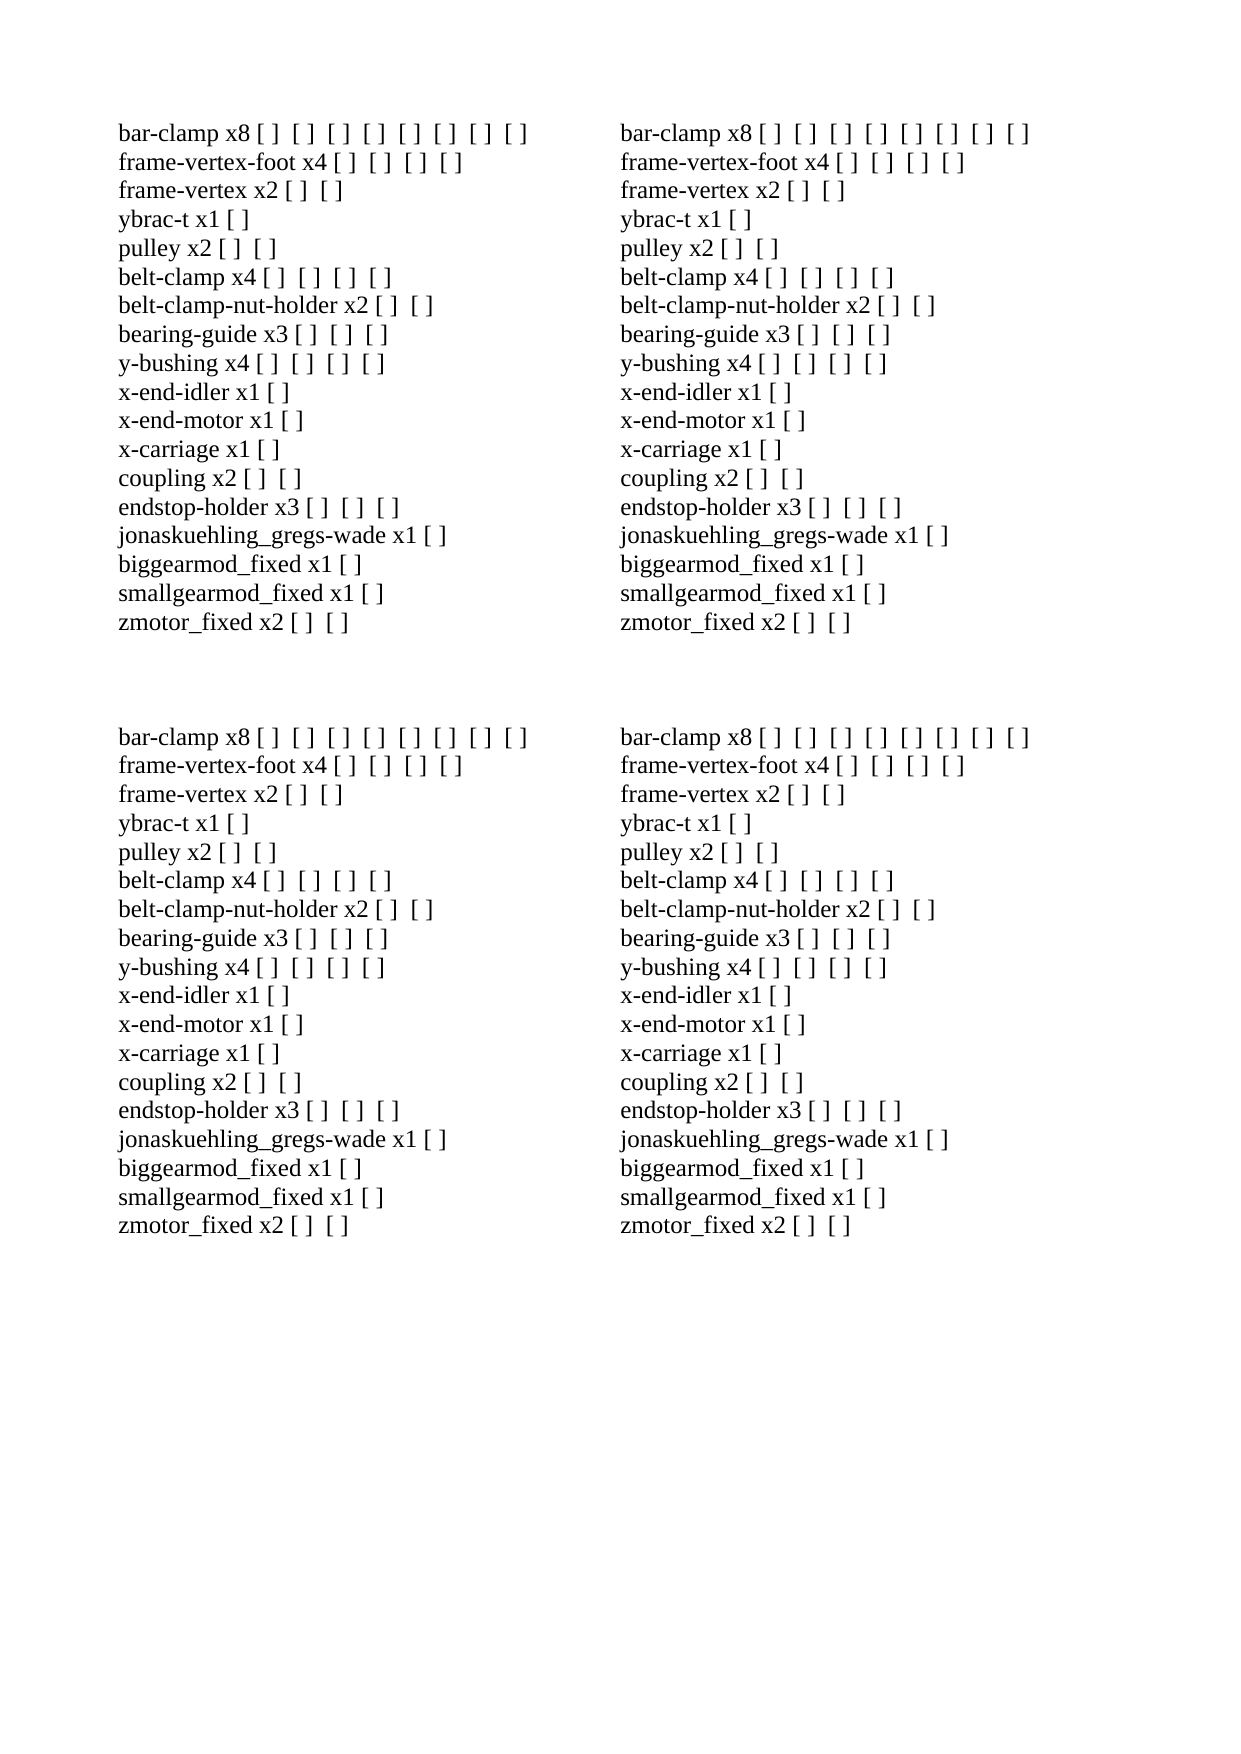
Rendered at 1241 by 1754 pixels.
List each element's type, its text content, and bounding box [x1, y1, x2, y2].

text x-end-idler x1 [ ] [620, 377, 1122, 406]
text y-bushing x4 [ ] [ ] [ ] [ ] [620, 348, 1122, 377]
text bearing-guide x3 [ ] [ ] [ ] [620, 319, 1122, 348]
text pulley x2 [ ] [ ] [118, 233, 620, 262]
text ybrac-t x1 [ ] [118, 808, 620, 837]
text x-end-idler x1 [ ] [118, 377, 620, 406]
text zmotor_fixed x2 [ ] [ ] [620, 607, 1122, 636]
text smallgearmod_fixed x1 [ ] [118, 1182, 620, 1211]
text biggearmod_fixed x1 [ ] [620, 1153, 1122, 1182]
text endstop-holder x3 [ ] [ ] [ ] [118, 1096, 620, 1124]
text frame-vertex-foot x4 [ ] [ ] [ ] [ ] [620, 147, 1122, 176]
text y-bushing x4 [ ] [ ] [ ] [ ] [118, 348, 620, 377]
text belt-clamp-nut-holder x2 [ ] [ ] [620, 894, 1122, 923]
text x-carriage x1 [ ] [620, 1038, 1122, 1067]
text y-bushing x4 [ ] [ ] [ ] [ ] [620, 952, 1122, 981]
text jonaskuehling_gregs-wade x1 [ ] [620, 1124, 1122, 1153]
text bar-clamp x8 [ ] [ ] [ ] [ ] [ ] [ ] [ ] [ ] [620, 722, 1122, 751]
text x-end-motor x1 [ ] [118, 406, 620, 434]
text coupling x2 [ ] [ ] [118, 1067, 620, 1096]
text x-end-motor x1 [ ] [620, 406, 1122, 434]
text ybrac-t x1 [ ] [118, 204, 620, 233]
text frame-vertex-foot x4 [ ] [ ] [ ] [ ] [118, 751, 620, 779]
text pulley x2 [ ] [ ] [620, 837, 1122, 866]
text pulley x2 [ ] [ ] [620, 233, 1122, 262]
text frame-vertex-foot x4 [ ] [ ] [ ] [ ] [620, 751, 1122, 779]
text frame-vertex x2 [ ] [ ] [118, 779, 620, 808]
text frame-vertex x2 [ ] [ ] [620, 176, 1122, 204]
text ybrac-t x1 [ ] [620, 204, 1122, 233]
text x-end-idler x1 [ ] [620, 981, 1122, 1009]
text x-end-motor x1 [ ] [118, 1009, 620, 1038]
text ybrac-t x1 [ ] [620, 808, 1122, 837]
text bearing-guide x3 [ ] [ ] [ ] [620, 923, 1122, 952]
text endstop-holder x3 [ ] [ ] [ ] [118, 492, 620, 521]
text x-carriage x1 [ ] [118, 1038, 620, 1067]
text coupling x2 [ ] [ ] [620, 1067, 1122, 1096]
text jonaskuehling_gregs-wade x1 [ ] [118, 521, 620, 549]
text zmotor_fixed x2 [ ] [ ] [118, 1211, 620, 1239]
text x-carriage x1 [ ] [620, 434, 1122, 463]
text pulley x2 [ ] [ ] [118, 837, 620, 866]
text x-end-motor x1 [ ] [620, 1009, 1122, 1038]
text smallgearmod_fixed x1 [ ] [118, 578, 620, 607]
text biggearmod_fixed x1 [ ] [620, 549, 1122, 578]
text smallgearmod_fixed x1 [ ] [620, 1182, 1122, 1211]
text frame-vertex x2 [ ] [ ] [118, 176, 620, 204]
text biggearmod_fixed x1 [ ] [118, 1153, 620, 1182]
text belt-clamp-nut-holder x2 [ ] [ ] [118, 291, 620, 319]
text belt-clamp x4 [ ] [ ] [ ] [ ] [620, 866, 1122, 894]
text x-carriage x1 [ ] [118, 434, 620, 463]
text bar-clamp x8 [ ] [ ] [ ] [ ] [ ] [ ] [ ] [ ] [620, 118, 1122, 147]
text frame-vertex x2 [ ] [ ] [620, 779, 1122, 808]
text smallgearmod_fixed x1 [ ] [620, 578, 1122, 607]
text y-bushing x4 [ ] [ ] [ ] [ ] [118, 952, 620, 981]
text coupling x2 [ ] [ ] [620, 463, 1122, 492]
text endstop-holder x3 [ ] [ ] [ ] [620, 1096, 1122, 1124]
text bearing-guide x3 [ ] [ ] [ ] [118, 319, 620, 348]
text endstop-holder x3 [ ] [ ] [ ] [620, 492, 1122, 521]
text jonaskuehling_gregs-wade x1 [ ] [118, 1124, 620, 1153]
text bar-clamp x8 [ ] [ ] [ ] [ ] [ ] [ ] [ ] [ ] [118, 722, 620, 751]
text belt-clamp x4 [ ] [ ] [ ] [ ] [118, 866, 620, 894]
text bar-clamp x8 [ ] [ ] [ ] [ ] [ ] [ ] [ ] [ ] [118, 118, 620, 147]
text frame-vertex-foot x4 [ ] [ ] [ ] [ ] [118, 147, 620, 176]
text bearing-guide x3 [ ] [ ] [ ] [118, 923, 620, 952]
text coupling x2 [ ] [ ] [118, 463, 620, 492]
text biggearmod_fixed x1 [ ] [118, 549, 620, 578]
text belt-clamp-nut-holder x2 [ ] [ ] [620, 291, 1122, 319]
text jonaskuehling_gregs-wade x1 [ ] [620, 521, 1122, 549]
text zmotor_fixed x2 [ ] [ ] [118, 607, 620, 636]
text belt-clamp x4 [ ] [ ] [ ] [ ] [118, 262, 620, 291]
text zmotor_fixed x2 [ ] [ ] [620, 1211, 1122, 1239]
text belt-clamp-nut-holder x2 [ ] [ ] [118, 894, 620, 923]
text x-end-idler x1 [ ] [118, 981, 620, 1009]
text belt-clamp x4 [ ] [ ] [ ] [ ] [620, 262, 1122, 291]
